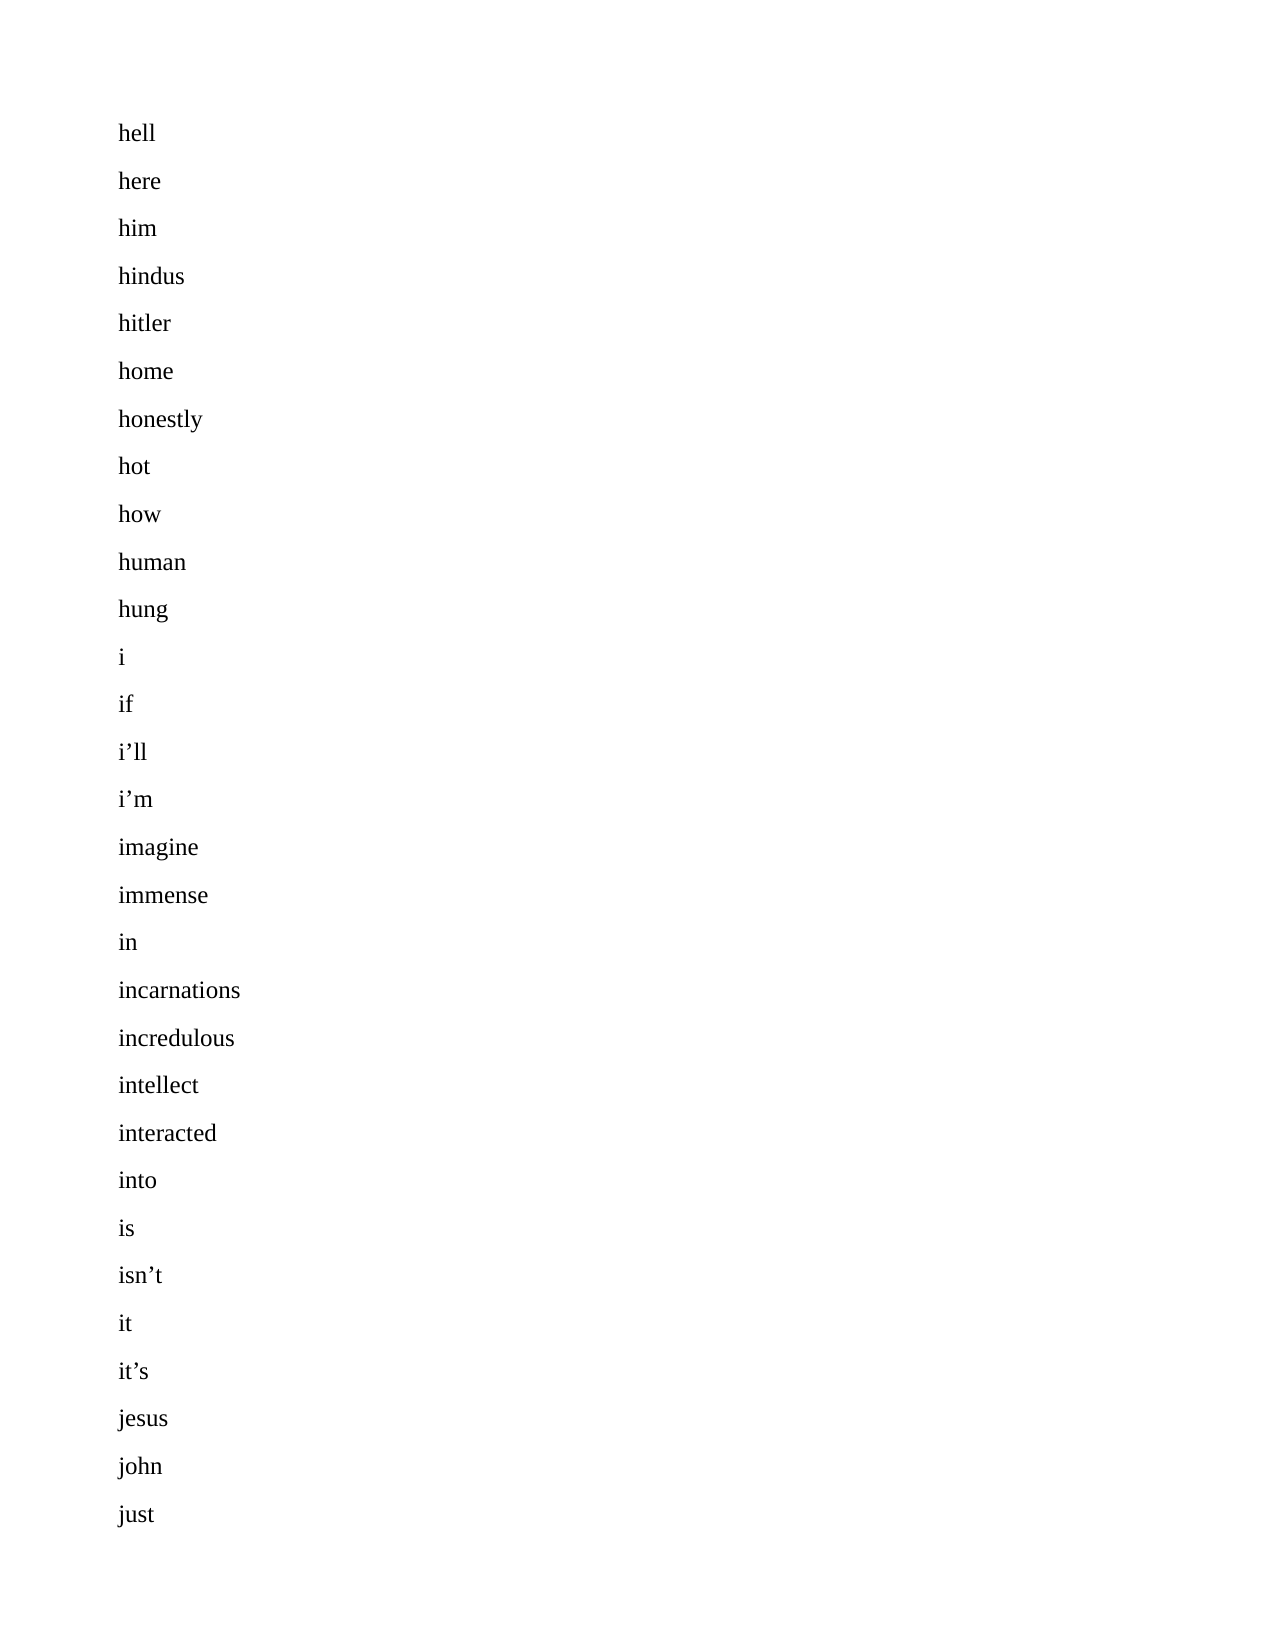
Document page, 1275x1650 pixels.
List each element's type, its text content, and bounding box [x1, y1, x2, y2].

text hitler [118, 308, 1157, 337]
text hung [118, 594, 1157, 623]
text if [118, 689, 1157, 718]
text intellect [118, 1070, 1157, 1099]
text human [118, 547, 1157, 575]
text honestly [118, 404, 1157, 432]
text it [118, 1308, 1157, 1337]
text into [118, 1165, 1157, 1194]
text incredulous [118, 1023, 1157, 1051]
text imagine [118, 832, 1157, 861]
text incarnations [118, 975, 1157, 1004]
text home [118, 356, 1157, 385]
text it’s [118, 1356, 1157, 1384]
text interacted [118, 1118, 1157, 1147]
text hell [118, 118, 1157, 147]
text hindus [118, 261, 1157, 290]
text john [118, 1451, 1157, 1480]
text i’ll [118, 737, 1157, 766]
text how [118, 499, 1157, 528]
text him [118, 213, 1157, 242]
text here [118, 166, 1157, 194]
text hot [118, 451, 1157, 480]
text just [118, 1499, 1157, 1527]
text i’m [118, 784, 1157, 813]
text immense [118, 880, 1157, 908]
text jesus [118, 1403, 1157, 1432]
text in [118, 927, 1157, 956]
text isn’t [118, 1261, 1157, 1289]
text is [118, 1213, 1157, 1242]
text i [118, 642, 1157, 671]
